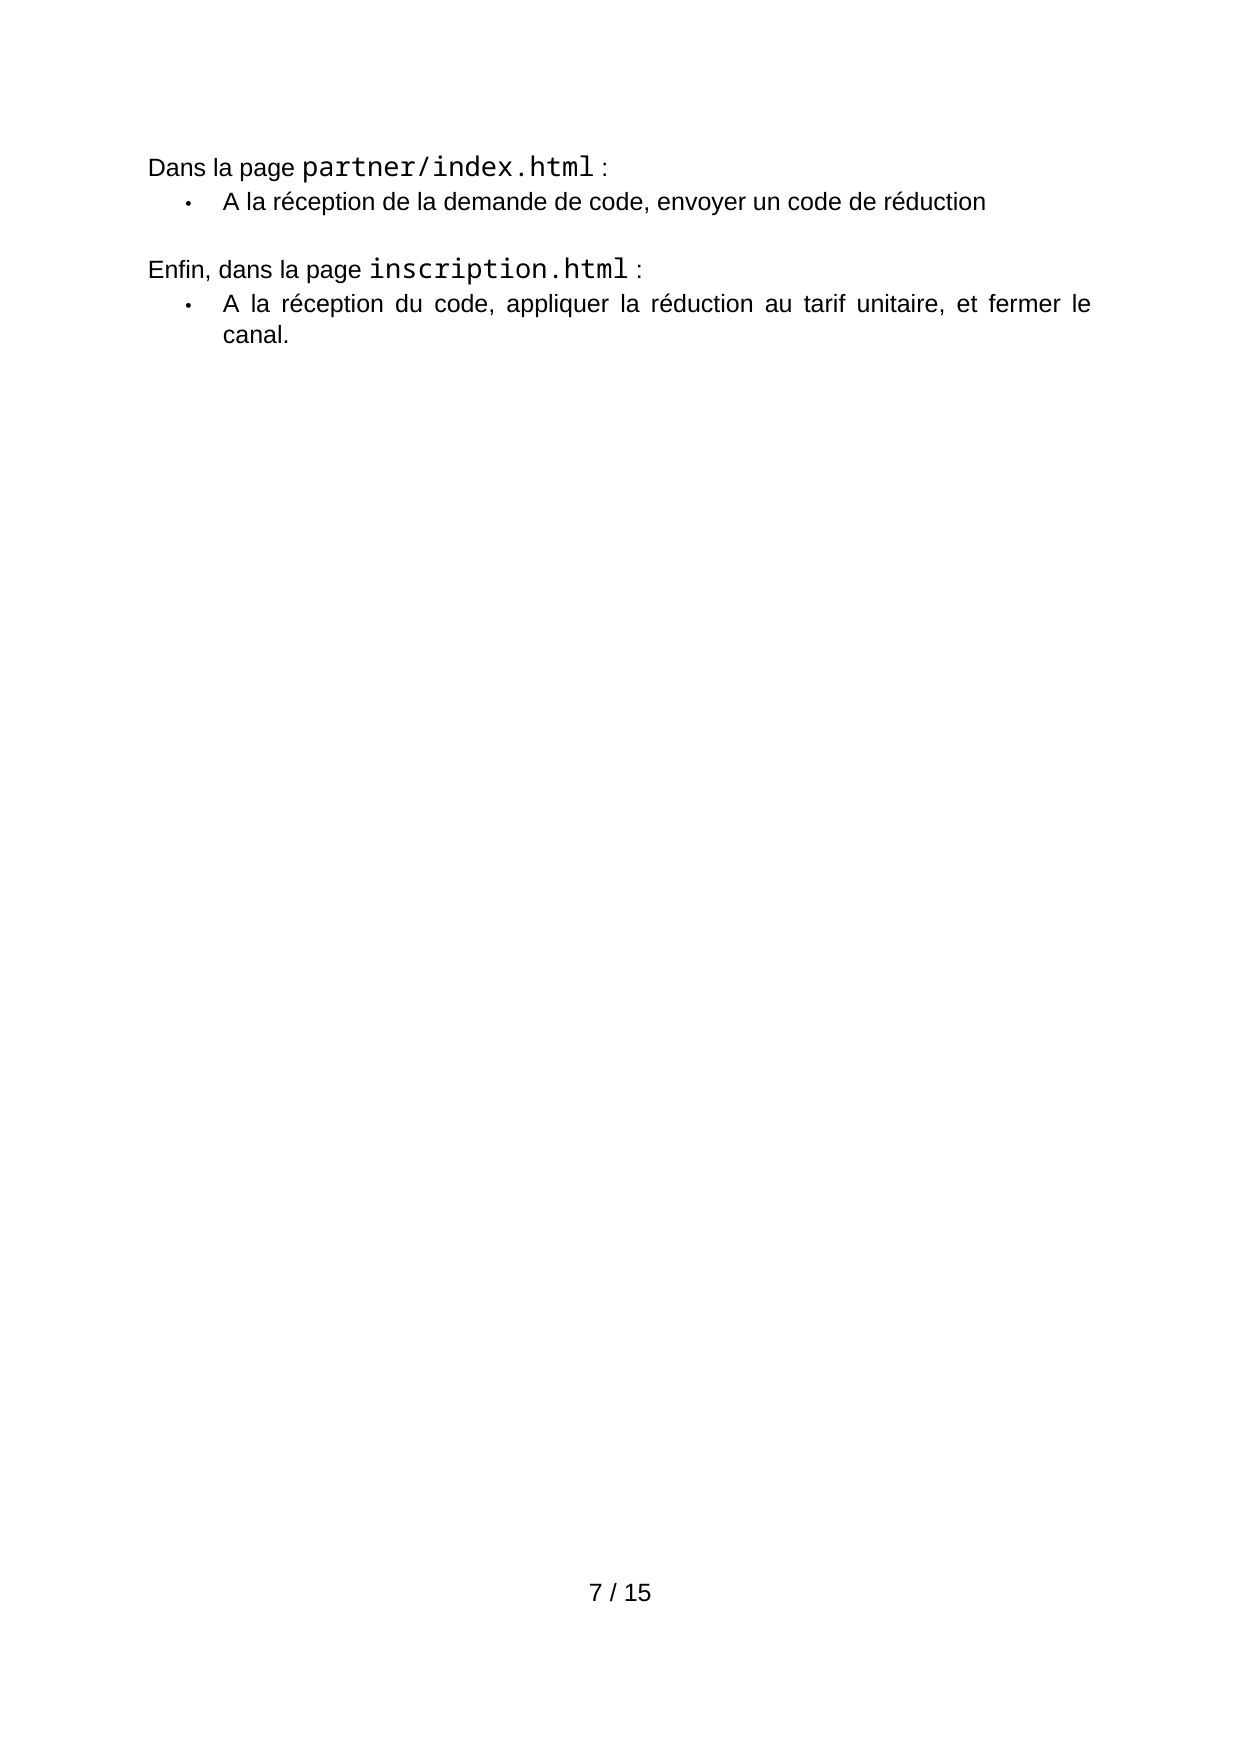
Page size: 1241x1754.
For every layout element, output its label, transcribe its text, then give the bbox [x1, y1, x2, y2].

text Dans la page partner/index.html : [148, 148, 1092, 184]
text Enfin, dans la page inscription.html : [148, 249, 1092, 286]
list A la réception de la demande de code, envoyer un code de réduction [185, 188, 1092, 216]
list A la réception du code, appliquer la réduction au tarif unitaire, et fermer le canal. [185, 290, 1092, 348]
